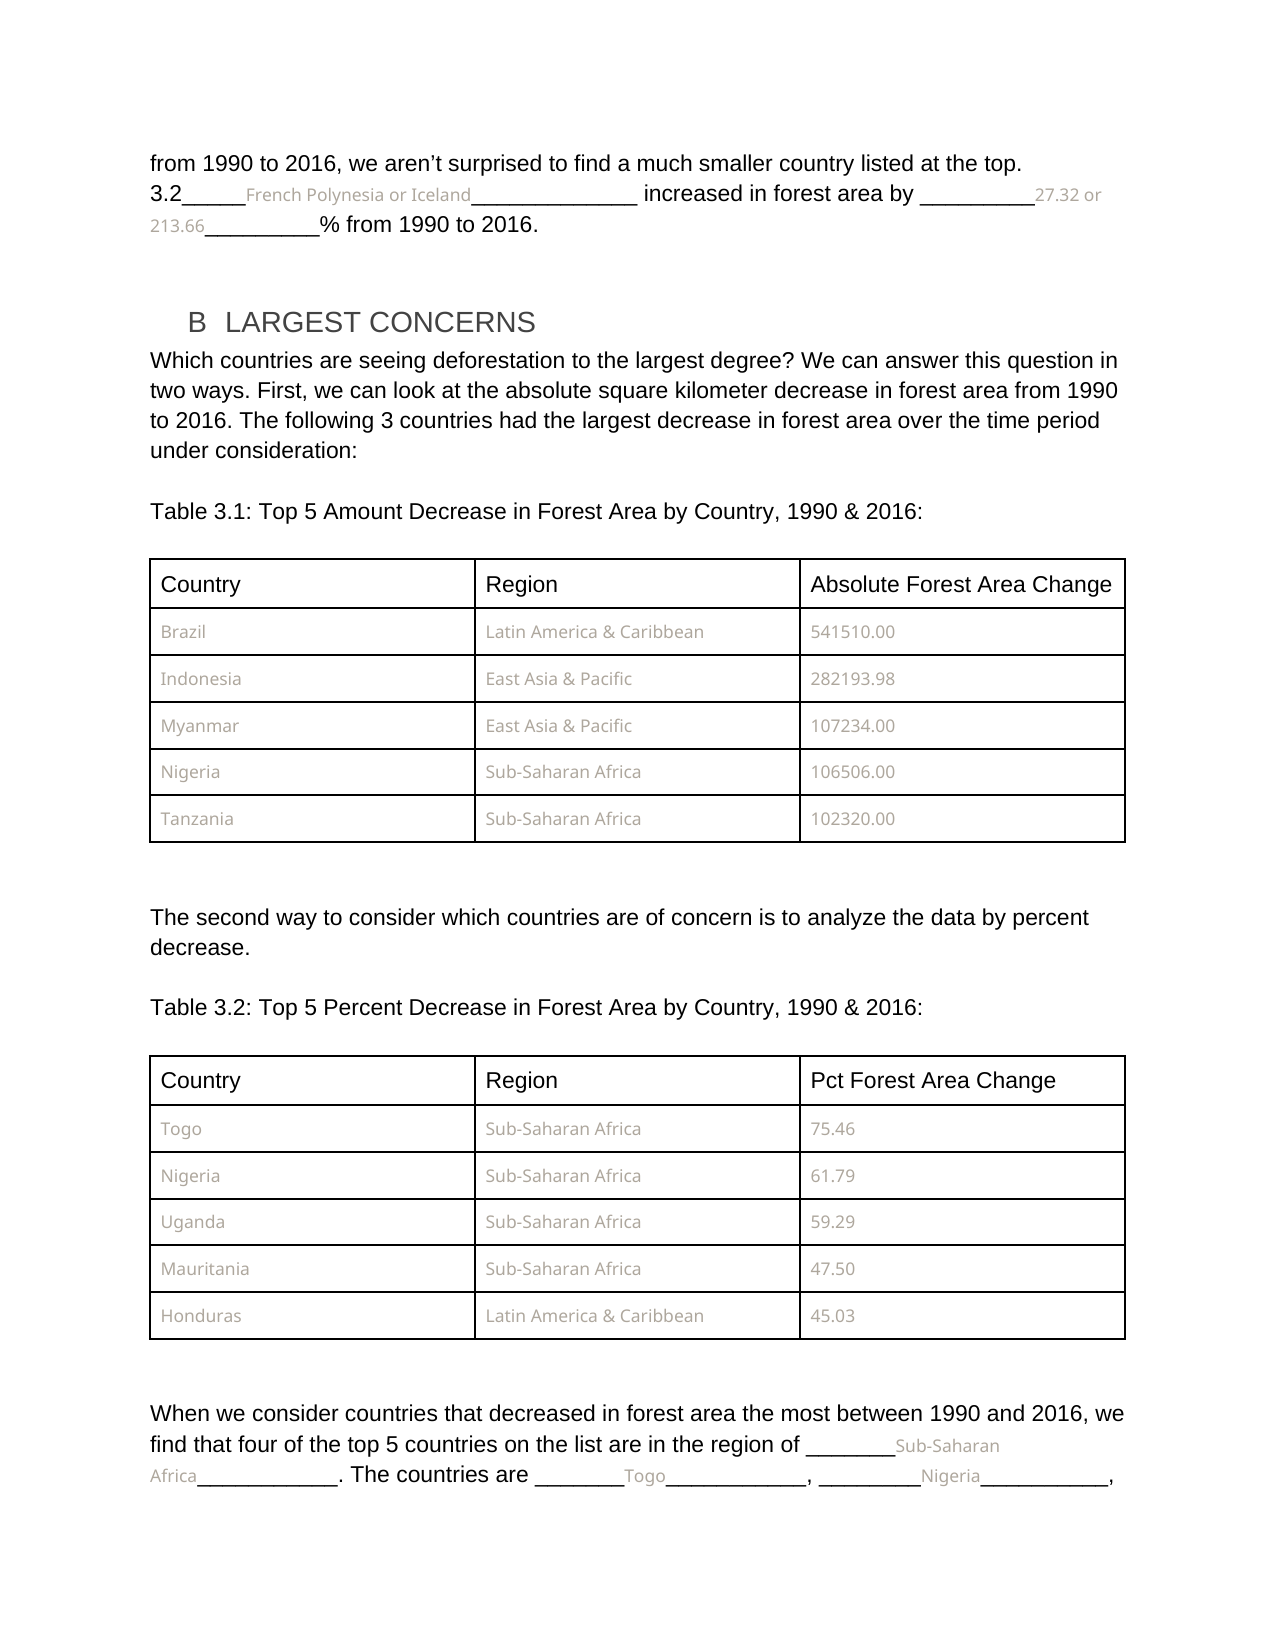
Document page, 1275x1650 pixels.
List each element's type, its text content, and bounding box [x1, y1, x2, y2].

table_cell Sub-Saharan Africa [476, 796, 799, 841]
table_cell Togo [151, 1106, 474, 1151]
table_cell 102320.00 [801, 796, 1124, 841]
table_cell Indonesia [151, 656, 474, 701]
table_cell Brazil [151, 609, 474, 654]
table_cell 45.03 [801, 1293, 1124, 1338]
text Table 3.2: Top 5 Percent Decrease in Forest Area by Country, 1990 & 2016: [150, 994, 1125, 1021]
table_cell Tanzania [151, 796, 474, 841]
table_cell Sub-Saharan Africa [476, 1106, 799, 1151]
table_header Region [476, 560, 799, 607]
table_cell 61.79 [801, 1153, 1124, 1197]
text The second way to consider which countries are of concern is to analyze the data by percent decrease. [150, 904, 1125, 960]
table_cell 47.50 [801, 1246, 1124, 1291]
table_cell 75.46 [801, 1106, 1124, 1151]
table_cell East Asia & Pacific [476, 656, 799, 701]
table_cell Sub-Saharan Africa [476, 1246, 799, 1291]
table_cell Honduras [151, 1293, 474, 1338]
table_cell Nigeria [151, 1153, 474, 1197]
table_header Region [476, 1057, 799, 1104]
table_cell Uganda [151, 1200, 474, 1244]
table_cell 107234.00 [801, 703, 1124, 748]
table_cell 282193.98 [801, 656, 1124, 701]
table_cell Sub-Saharan Africa [476, 1200, 799, 1244]
subtitle LARGEST CONCERNS [187, 305, 1125, 338]
table_cell Mauritania [151, 1246, 474, 1291]
text Table 3.1: Top 5 Amount Decrease in Forest Area by Country, 1990 & 2016: [150, 498, 1125, 524]
table_cell Latin America & Caribbean [476, 609, 799, 654]
table_header Country [151, 560, 474, 607]
table_cell East Asia & Pacific [476, 703, 799, 748]
table_cell 59.29 [801, 1200, 1124, 1244]
text When we consider countries that decreased in forest area the most between 1990 and 2016, we find that four of the top 5 countries on the list are in the region of _______Sub-Saharan Africa___________. The countries are _______Togo___________, ________Nigeria__________, [150, 1400, 1125, 1487]
table_header Pct Forest Area Change [801, 1057, 1124, 1104]
table_cell 106506.00 [801, 750, 1124, 794]
table_cell 541510.00 [801, 609, 1124, 654]
text from 1990 to 2016, we aren’t surprised to find a much smaller country listed at the top. 3.2_____French Polynesia or Iceland_____________ increased in forest area by _________27.32 or 213.66_________% from 1990 to 2016. [150, 150, 1125, 237]
table_cell Latin America & Caribbean [476, 1293, 799, 1338]
table_cell Myanmar [151, 703, 474, 748]
table_header Country [151, 1057, 474, 1104]
table_cell Nigeria [151, 750, 474, 794]
table_cell Sub-Saharan Africa [476, 750, 799, 794]
text Which countries are seeing deforestation to the largest degree? We can answer this question in two ways. First, we can look at the absolute square kilometer decrease in forest area from 1990 to 2016. The following 3 countries had the largest decrease in forest area over the time period under consideration: [150, 347, 1125, 463]
table_header Absolute Forest Area Change [801, 560, 1124, 607]
table_cell Sub-Saharan Africa [476, 1153, 799, 1197]
